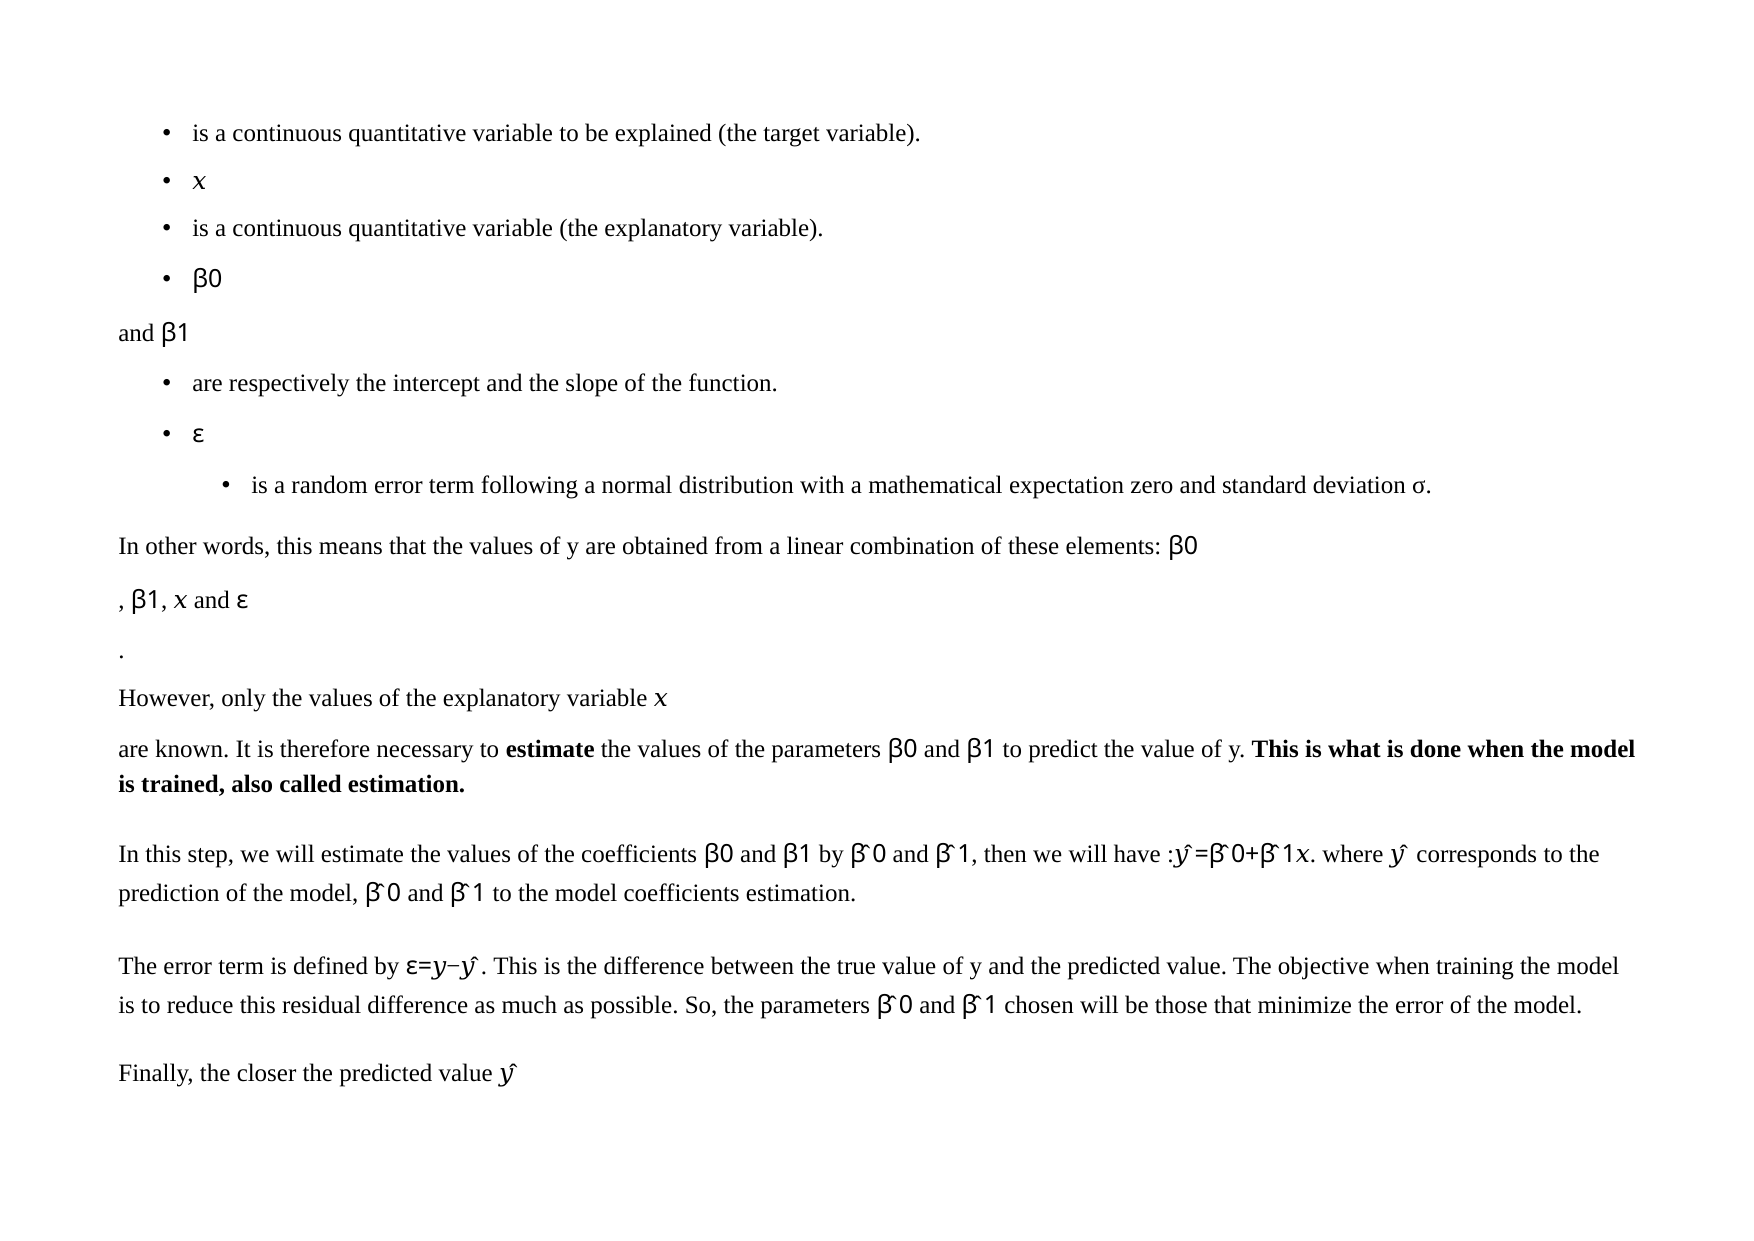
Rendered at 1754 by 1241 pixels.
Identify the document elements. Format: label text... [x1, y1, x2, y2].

text In other words, this means that the values of y are obtained from a linear combination of these elements: β0 [118, 528, 1636, 562]
list ε [162, 416, 1636, 450]
text . [118, 636, 1636, 664]
list is a random error term following a normal distribution with a mathematical expectation zero and standard deviation σ. [222, 470, 1577, 498]
list are respectively the intercept and the slope of the function. [162, 368, 1636, 397]
text , β1, 𝑥 and ε [118, 582, 1636, 616]
text However, only the values of the explanatory variable 𝑥 [118, 683, 1636, 712]
text are known. It is therefore necessary to estimate the values of the parameters β0 and β1 to predict the value of y. This is what is done when the model is trained, also called estimation. In this step, we will estimate the values of the coefficients β0 and β1 by β̂ 0 and β̂ 1, then we will have :𝑦̂ =β̂ 0+β̂ 1𝑥. where 𝑦̂ corresponds to the prediction of the model, β̂ 0 and β̂ 1 to the model coefficients estimation. The error term is defined by ε=𝑦−𝑦̂ . This is the difference between the true value of y and the predicted value. The objective when training the model is to reduce this residual difference as much as possible. So, the parameters β̂ 0 and β̂ 1 chosen will be those that minimize the error of the model. Finally, the closer the predicted value 𝑦̂ [118, 731, 1636, 1087]
list 𝑥 [162, 166, 1636, 194]
list is a continuous quantitative variable (the explanatory variable). [162, 213, 1636, 242]
list is a continuous quantitative variable to be explained (the target variable). [162, 118, 1636, 147]
text and β1 [118, 315, 1636, 349]
list β0 [162, 261, 1636, 295]
